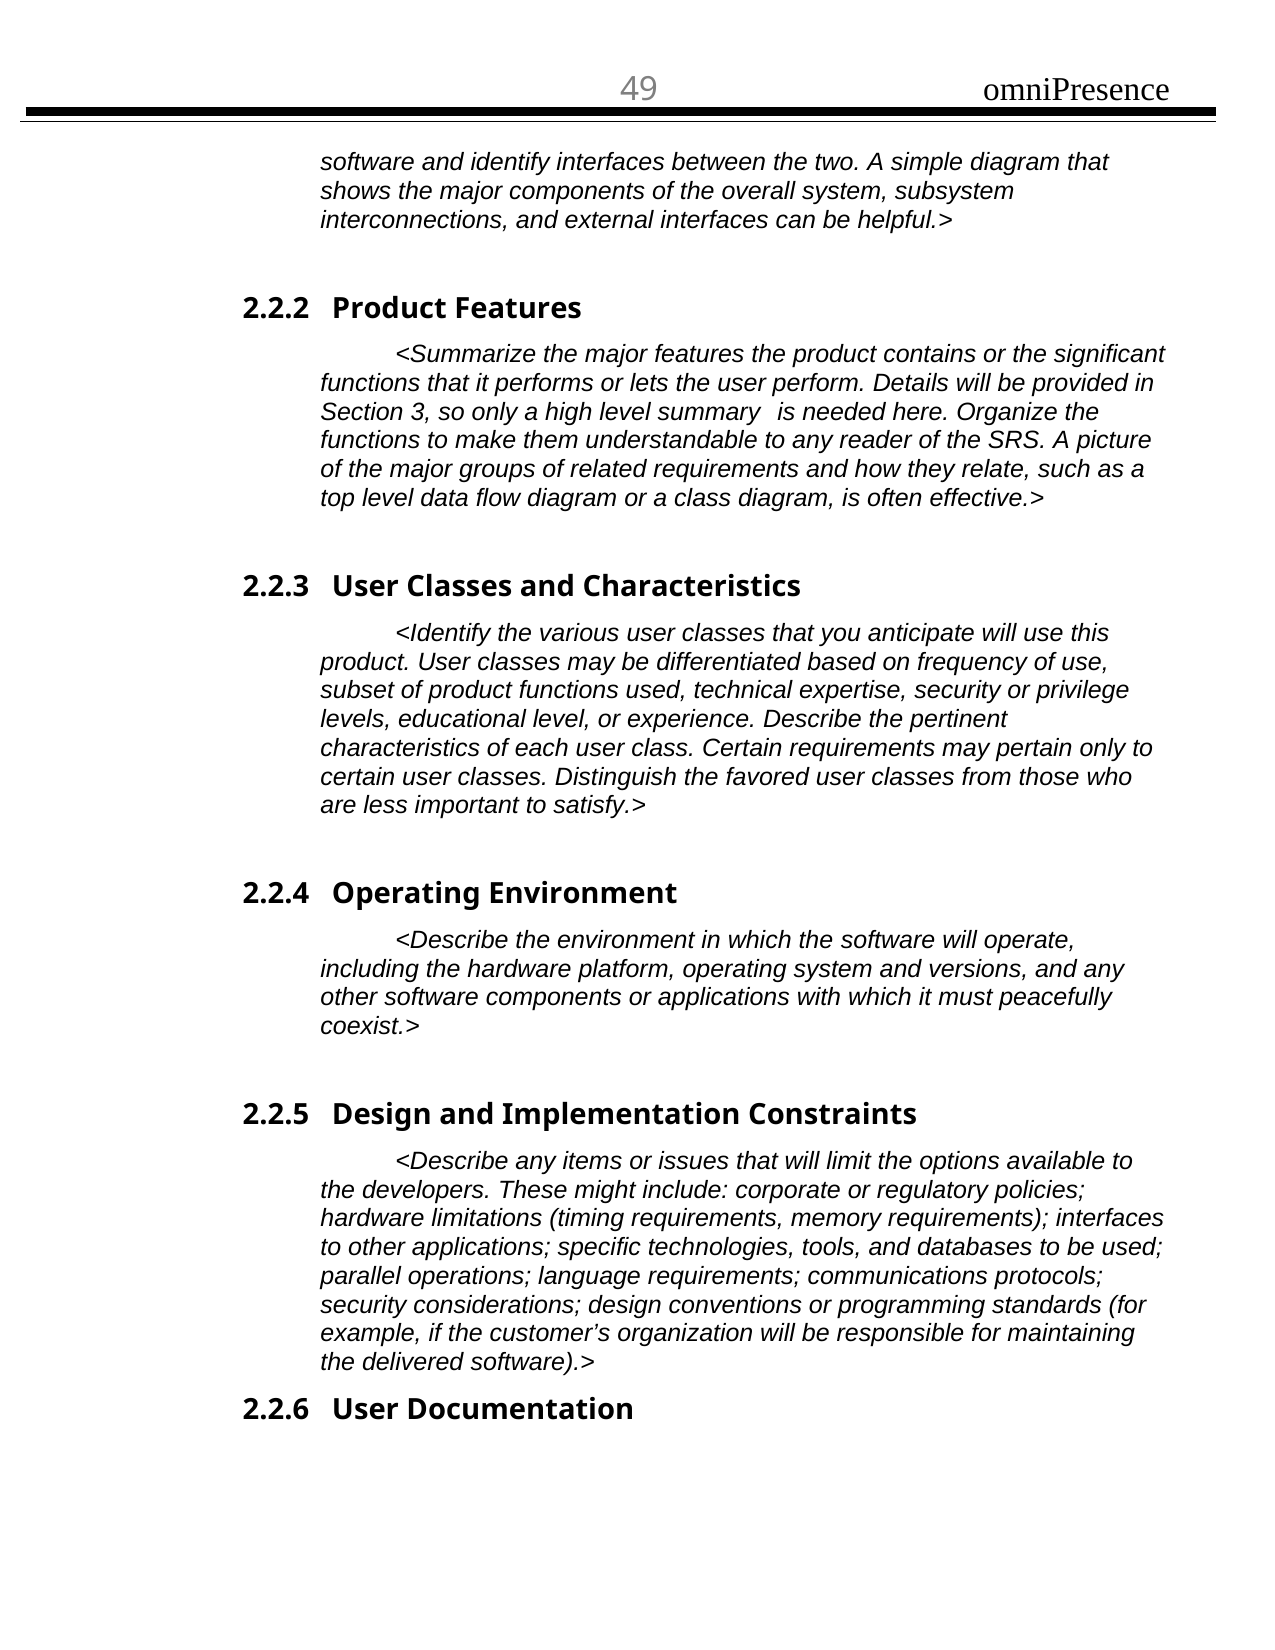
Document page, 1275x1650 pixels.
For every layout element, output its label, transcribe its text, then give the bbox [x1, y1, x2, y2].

text <Summarize the major features the product contains or the significant functions that it performs or lets the user perform. Details will be provided in Section 3, so only a high level summary is needed here. Organize the functions to make them understandable to any reader of the SRS. A picture of the major groups of related requirements and how they relate, such as a top level data flow diagram or a class diagram, is often effective.> [320, 339, 1170, 512]
text <Identify the various user classes that you anticipate will use this product. User classes may be differentiated based on frequency of use, subset of product functions used, technical expertise, security or privilege levels, educational level, or experience. Describe the pertinent characteristics of each user class. Certain requirements may pertain only to certain user classes. Distinguish the favored user classes from those who are less important to satisfy.> [320, 618, 1170, 819]
text <Describe the environment in which the software will operate, including the hardware platform, operating system and versions, and any other software components or applications with which it must peacefully coexist.> [320, 925, 1170, 1040]
list 2.2.3 User Classes and Characteristics [213, 566, 1170, 605]
list 2.2.4 Operating Environment [213, 873, 1170, 912]
list 2.2.2 Product Features [213, 287, 1170, 327]
list 2.2.5 Design and Implementation Constraints [213, 1094, 1170, 1133]
text software and identify interfaces between the two. A simple diagram that shows the major components of the overall system, subsystem interconnections, and external interfaces can be helpful.> [320, 147, 1170, 233]
text <Describe any items or issues that will limit the options available to the developers. These might include: corporate or regulatory policies; hardware limitations (timing requirements, memory requirements); interfaces to other applications; specific technologies, tools, and databases to be used; parallel operations; language requirements; communications protocols; security considerations; design conventions or programming standards (for example, if the customer’s organization will be responsible for maintaining the delivered software).> [320, 1146, 1170, 1376]
list 2.2.6 User Documentation [213, 1388, 1170, 1428]
